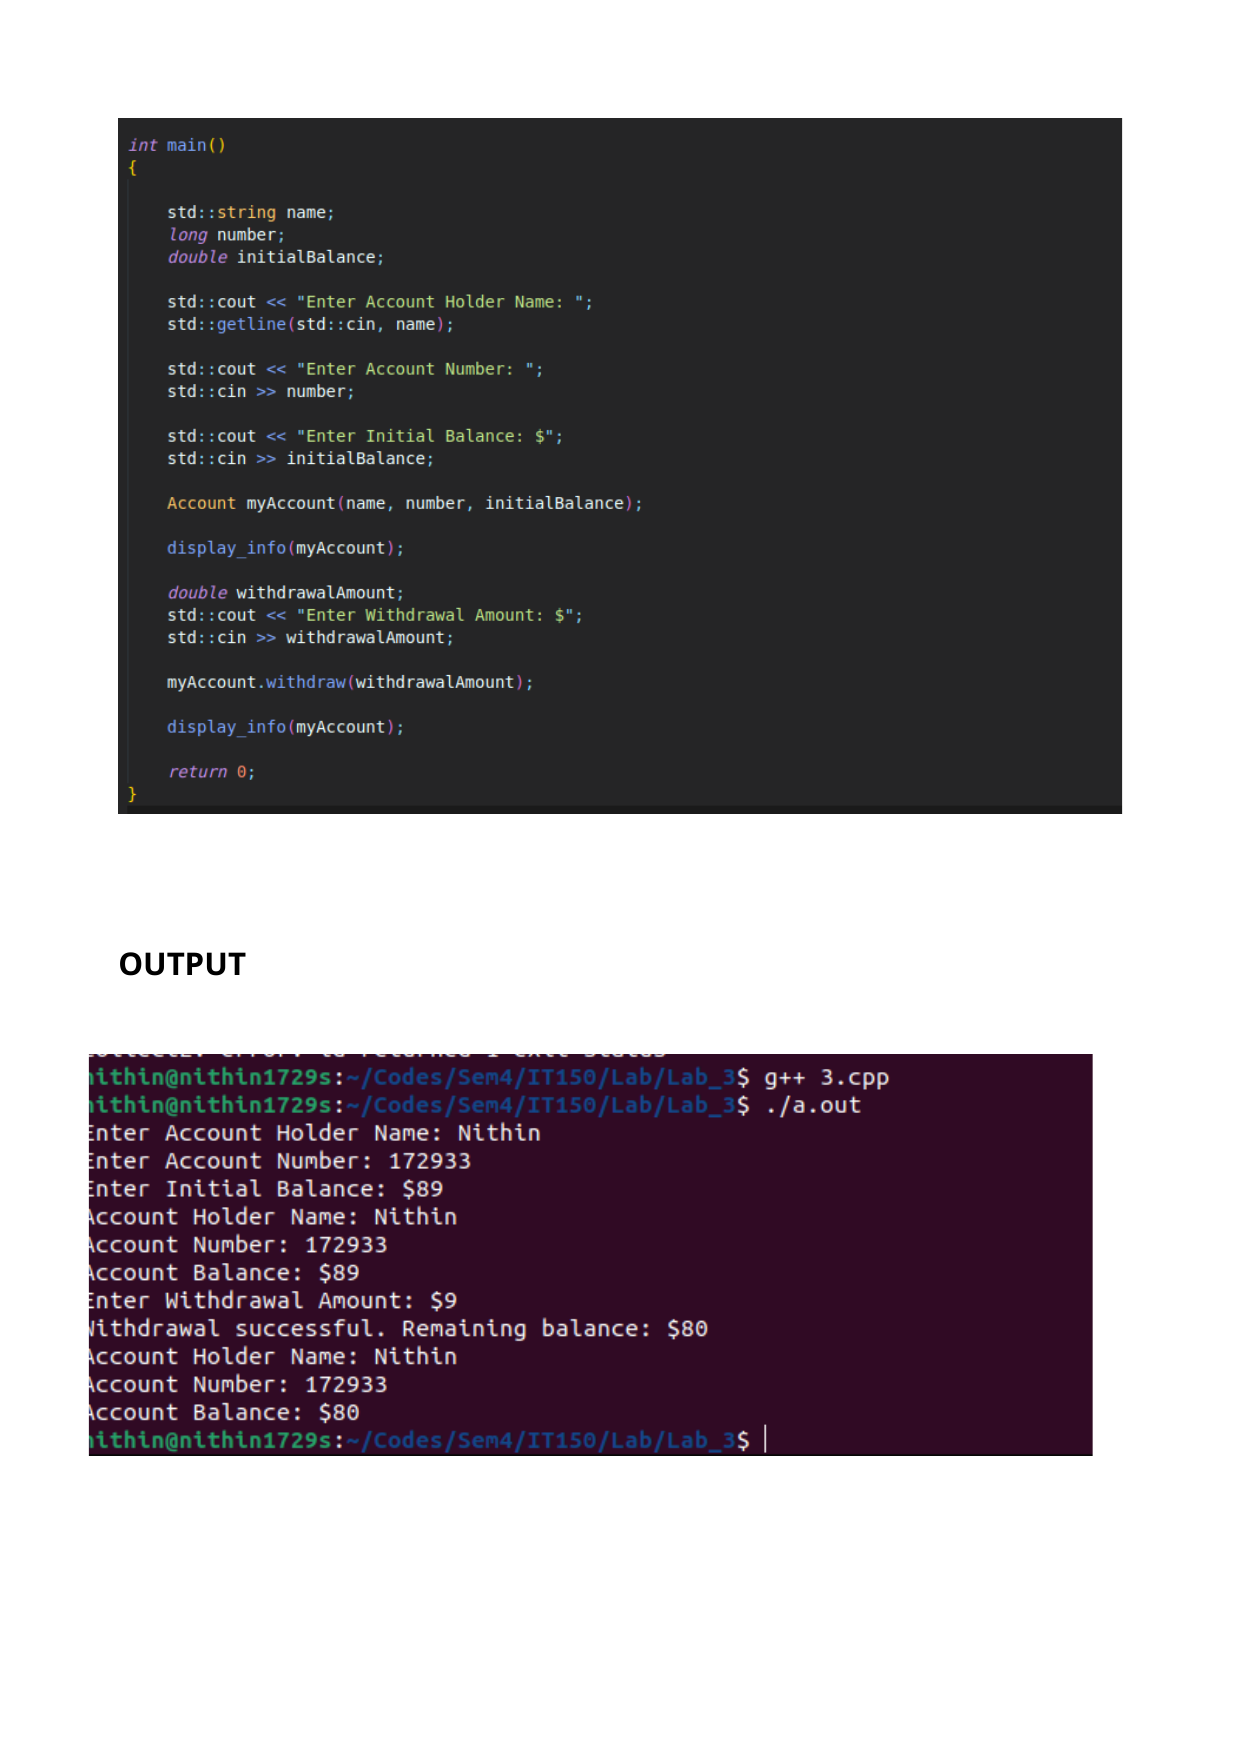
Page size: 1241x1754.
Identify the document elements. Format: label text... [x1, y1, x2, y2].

text OUTPUT [118, 941, 1122, 984]
picture [88, 1054, 1093, 1456]
picture [118, 118, 1123, 814]
